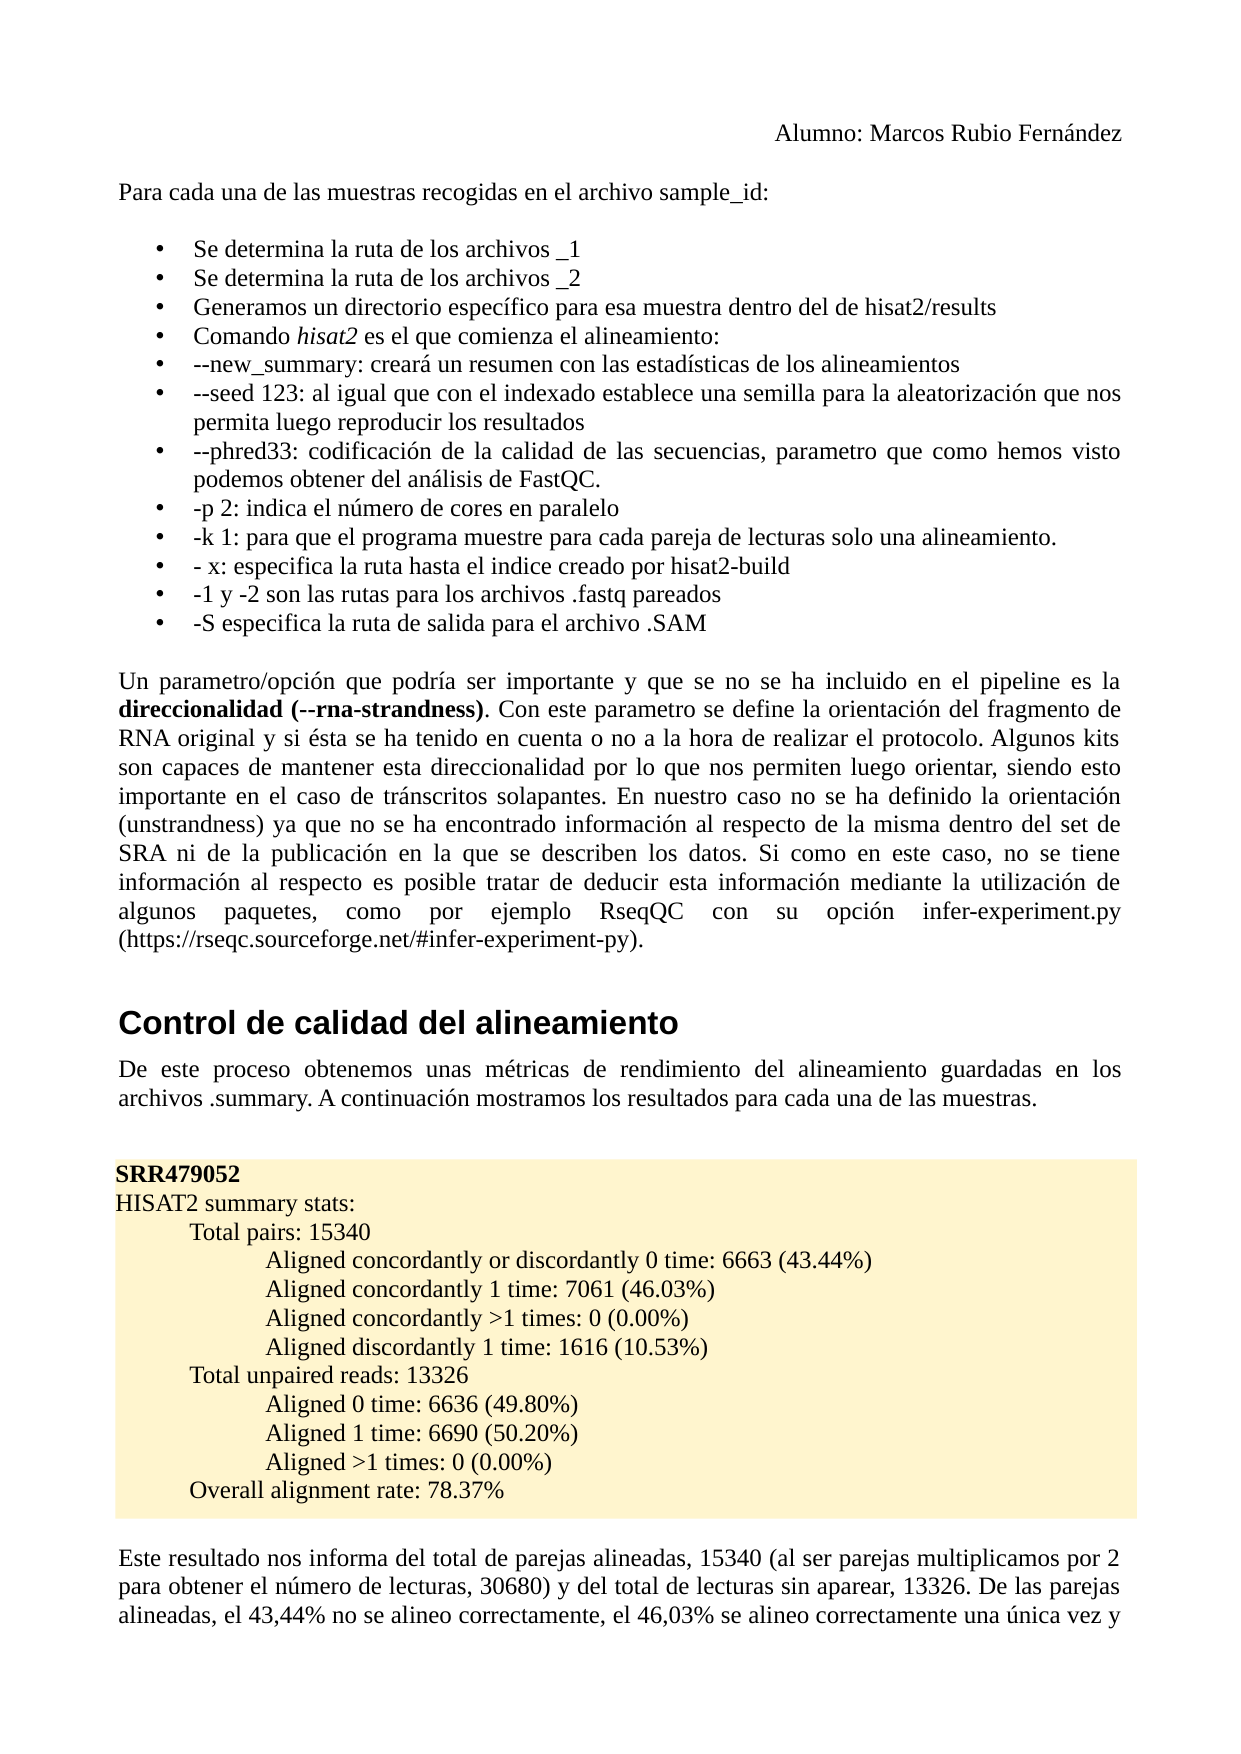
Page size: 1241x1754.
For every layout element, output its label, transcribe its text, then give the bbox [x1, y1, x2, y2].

subtitle Control de calidad del alineamiento [118, 1003, 1122, 1041]
list Comando hisat2 es el que comienza el alineamiento: [156, 321, 1122, 349]
list -p 2: indica el número de cores en paralelo [156, 493, 1122, 522]
list - x: especifica la ruta hasta el indice creado por hisat2-build [156, 551, 1122, 579]
list --new_summary: creará un resumen con las estadísticas de los alineamientos [156, 349, 1122, 378]
list --seed 123: al igual que con el indexado establece una semilla para la aleatorización que nos permita luego reproducir los resultados [156, 378, 1122, 436]
list Se determina la ruta de los archivos _2 [156, 263, 1122, 292]
list -k 1: para que el programa muestre para cada pareja de lecturas solo una alineamiento. [156, 522, 1122, 551]
list -S especifica la ruta de salida para el archivo .SAM [156, 608, 1122, 637]
list Se determina la ruta de los archivos _1 [156, 234, 1122, 263]
text De este proceso obtenemos unas métricas de rendimiento del alineamiento guardadas en los archivos .summary. A continuación mostramos los resultados para cada una de las muestras. [118, 1054, 1122, 1111]
text Un parametro/opción que podría ser importante y que se no se ha incluido en el pipeline es la direccionalidad (--rna-strandness). Con este parametro se define la orientación del fragmento de RNA original y si ésta se ha tenido en cuenta o no a la hora de realizar el protocolo. Algunos kits son capaces de mantener esta direccionalidad por lo que nos permiten luego orientar, siendo esto importante en el caso de tránscritos solapantes. En nuestro caso no se ha definido la orientación (unstrandness) ya que no se ha encontrado información al respecto de la misma dentro del set de SRA ni de la publicación en la que se describen los datos. Si como en este caso, no se tiene información al respecto es posible tratar de deducir esta información mediante la utilización de algunos paquetes, como por ejemplo RseqQC con su opción infer-experiment.py (https://rseqc.sourceforge.net/#infer-experiment-py). [118, 666, 1122, 953]
text Para cada una de las muestras recogidas en el archivo sample_id: [118, 177, 1122, 206]
list --phred33: codificación de la calidad de las secuencias, parametro que como hemos visto podemos obtener del análisis de FastQC. [156, 436, 1122, 493]
list Generamos un directorio específico para esa muestra dentro del de hisat2/results [156, 292, 1122, 321]
list -1 y -2 son las rutas para los archivos .fastq pareados [156, 579, 1122, 608]
text Este resultado nos informa del total de parejas alineadas, 15340 (al ser parejas multiplicamos por 2 para obtener el número de lecturas, 30680) y del total de lecturas sin aparear, 13326. De las parejas alineadas, el 43,44% no se alineo correctamente, el 46,03% se alineo correctamente una única vez y [118, 1543, 1122, 1629]
